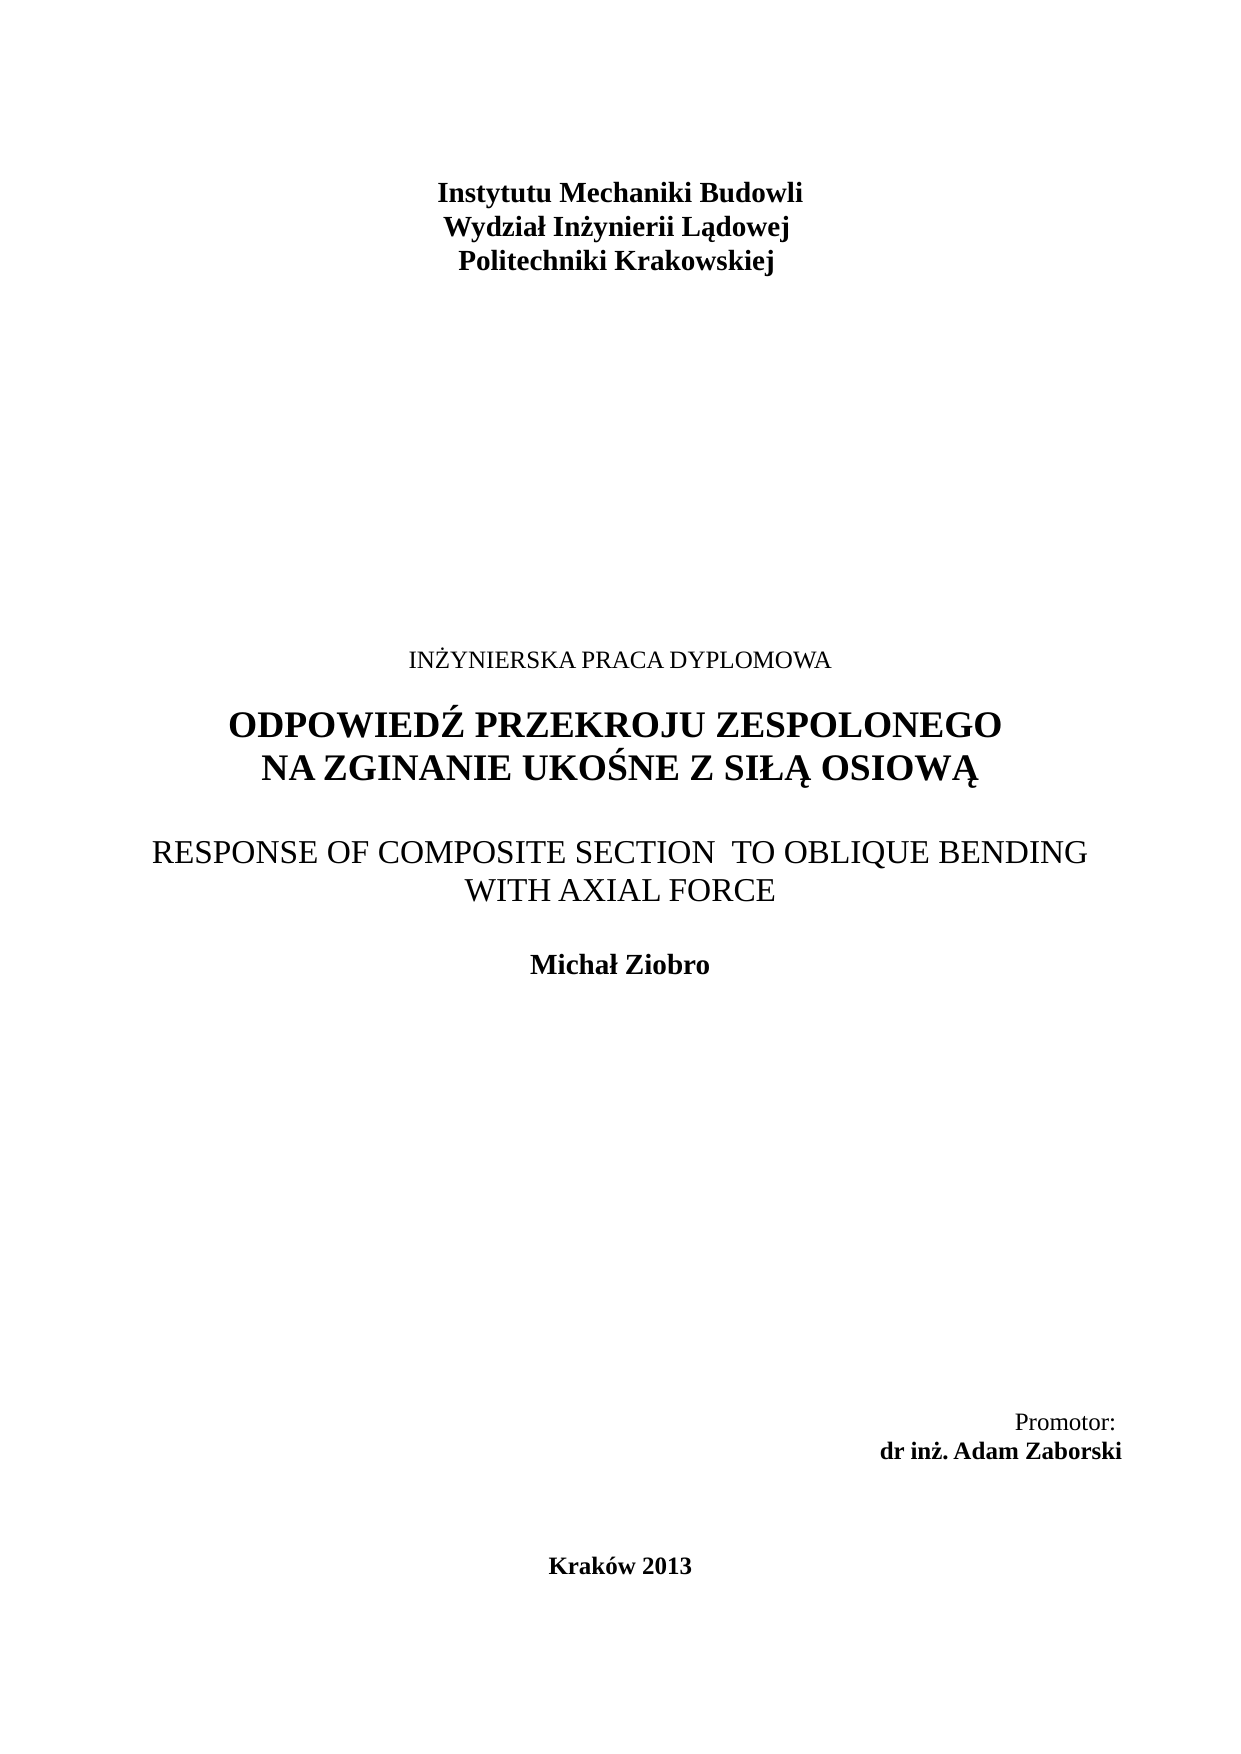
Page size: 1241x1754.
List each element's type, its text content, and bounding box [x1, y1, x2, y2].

text Instytutu Mechaniki Budowli [118, 176, 1122, 209]
text dr inż. Adam Zaborski [118, 1436, 1122, 1464]
text Wydział Inżynierii Lądowej [118, 209, 1122, 243]
text RESPONSE OF COMPOSITE SECTION TO OBLIQUE BENDING WITH AXIAL FORCE [118, 832, 1122, 909]
text Kraków 2013 [118, 1551, 1122, 1579]
text Politechniki Krakowskiej [118, 243, 1122, 276]
text INŻYNIERSKA PRACA DYPLOMOWA [118, 645, 1122, 674]
text ODPOWIEDŹ PRZEKROJU ZESPOLONEGO NA ZGINANIE UKOŚNE Z SIŁĄ OSIOWĄ [118, 703, 1122, 789]
text Michał Ziobro [118, 947, 1122, 981]
text Promotor: [118, 1407, 1122, 1436]
